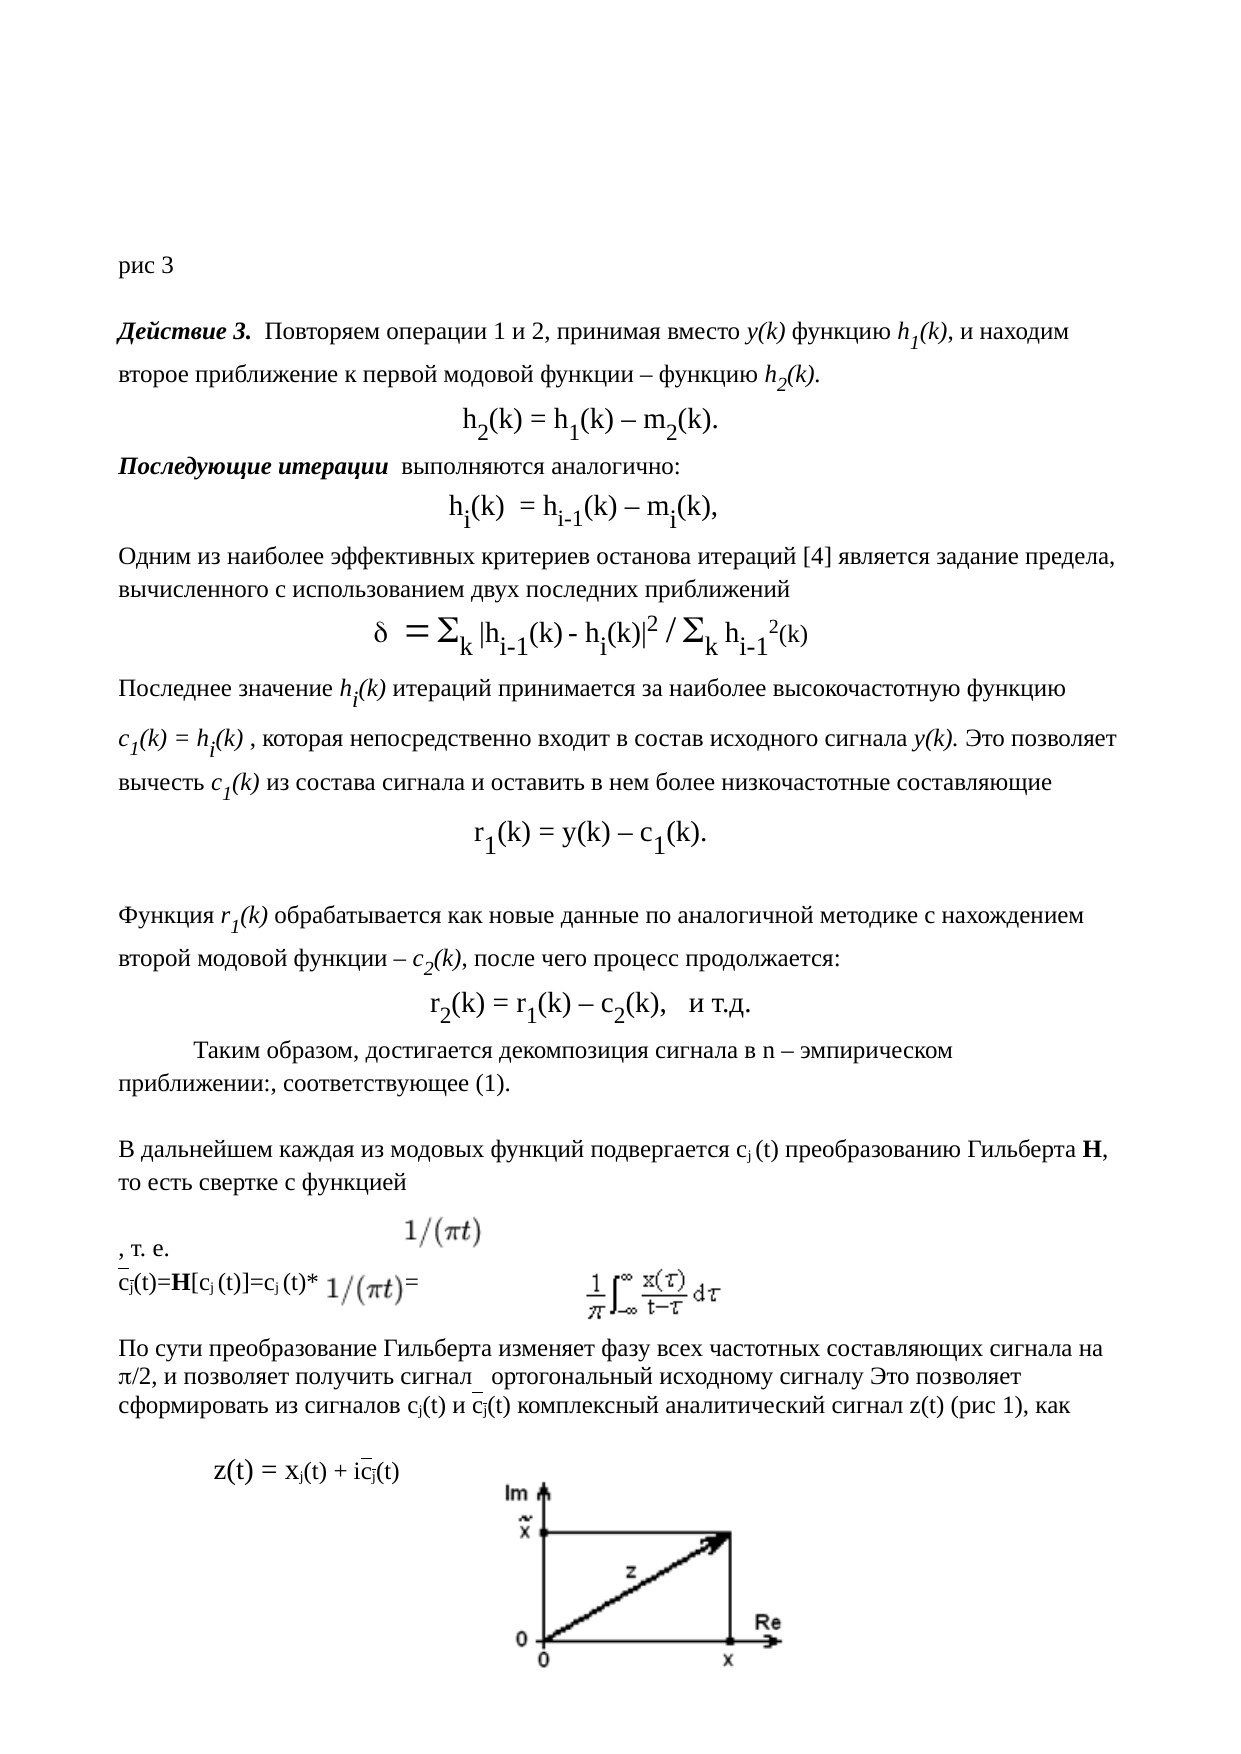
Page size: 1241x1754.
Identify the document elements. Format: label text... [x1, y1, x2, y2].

text По сути преобразование Гильберта изменяет фазу всех частотных составляющих сигнала на p/2, и позволяет получить сигнал ортогональный исходному сигналу Это позволяет сформировать из сигналов cj(t) и cj(t) комплексный аналитический сигнал z(t) (рис 1), как [118, 1333, 1122, 1419]
text cj(t)=H[cj (t)]=cj (t)* = [118, 1267, 582, 1295]
text Одним из наиболее эффективных критериев останова итераций [4] является задание предела, вычисленного с использованием двух последних приближений [118, 541, 1122, 603]
text , т. е. [118, 1233, 1122, 1262]
text Последнее значение hi(k) итераций принимается за наиболее высокочастотную функцию с1(k) = hi(k) , которая непосредственно входит в состав исходного сигнала y(k). Это позволяет вычесть с1(k) из состава сигнала и оставить в нем более низкочастотные составляющие [118, 669, 1122, 805]
text В дальнейшем каждая из модовых функций подвергается cj (t) преобразованию Гильберта H, то есть свертке с функцией [118, 1134, 1122, 1196]
text z(t) = xj(t) + icj(t) [118, 1452, 1122, 1485]
text r1(k) = y(k) – c1(k). [118, 810, 1063, 860]
text Действие 3. Повторяем операции 1 и 2, принимая вместо y(k) функцию h1(k), и находим второе приближение к первой модовой функции – функцию h2(k). [118, 316, 1122, 396]
picture [404, 1214, 483, 1251]
text h2(k) = h1(k) – m2(k). [118, 402, 1063, 445]
text r2(k) = r1(k) – c2(k), и т.д. [118, 986, 1063, 1029]
text [724, 1267, 1122, 1295]
picture [582, 1263, 724, 1324]
text рис 3 [118, 250, 1122, 279]
text Таким образом, достигается декомпозиция сигнала в n – эмпирическом приближении:, соответствующее (1). [118, 1035, 1063, 1097]
text Последующие итерации выполняются аналогично: [118, 451, 1122, 480]
picture [500, 1476, 790, 1674]
text hi(k) = hi-1(k) – mi(k), [118, 484, 1063, 534]
picture [326, 1273, 405, 1309]
text d = Sk |hi-1(k) - hi(k)|2 / Sk hi-12(k) [118, 607, 1063, 661]
text Функция r1(k) обрабатывается как новые данные по аналогичной методике с нахождением второй модовой функции – c2(k), после чего процесс продолжается: [118, 900, 1122, 980]
